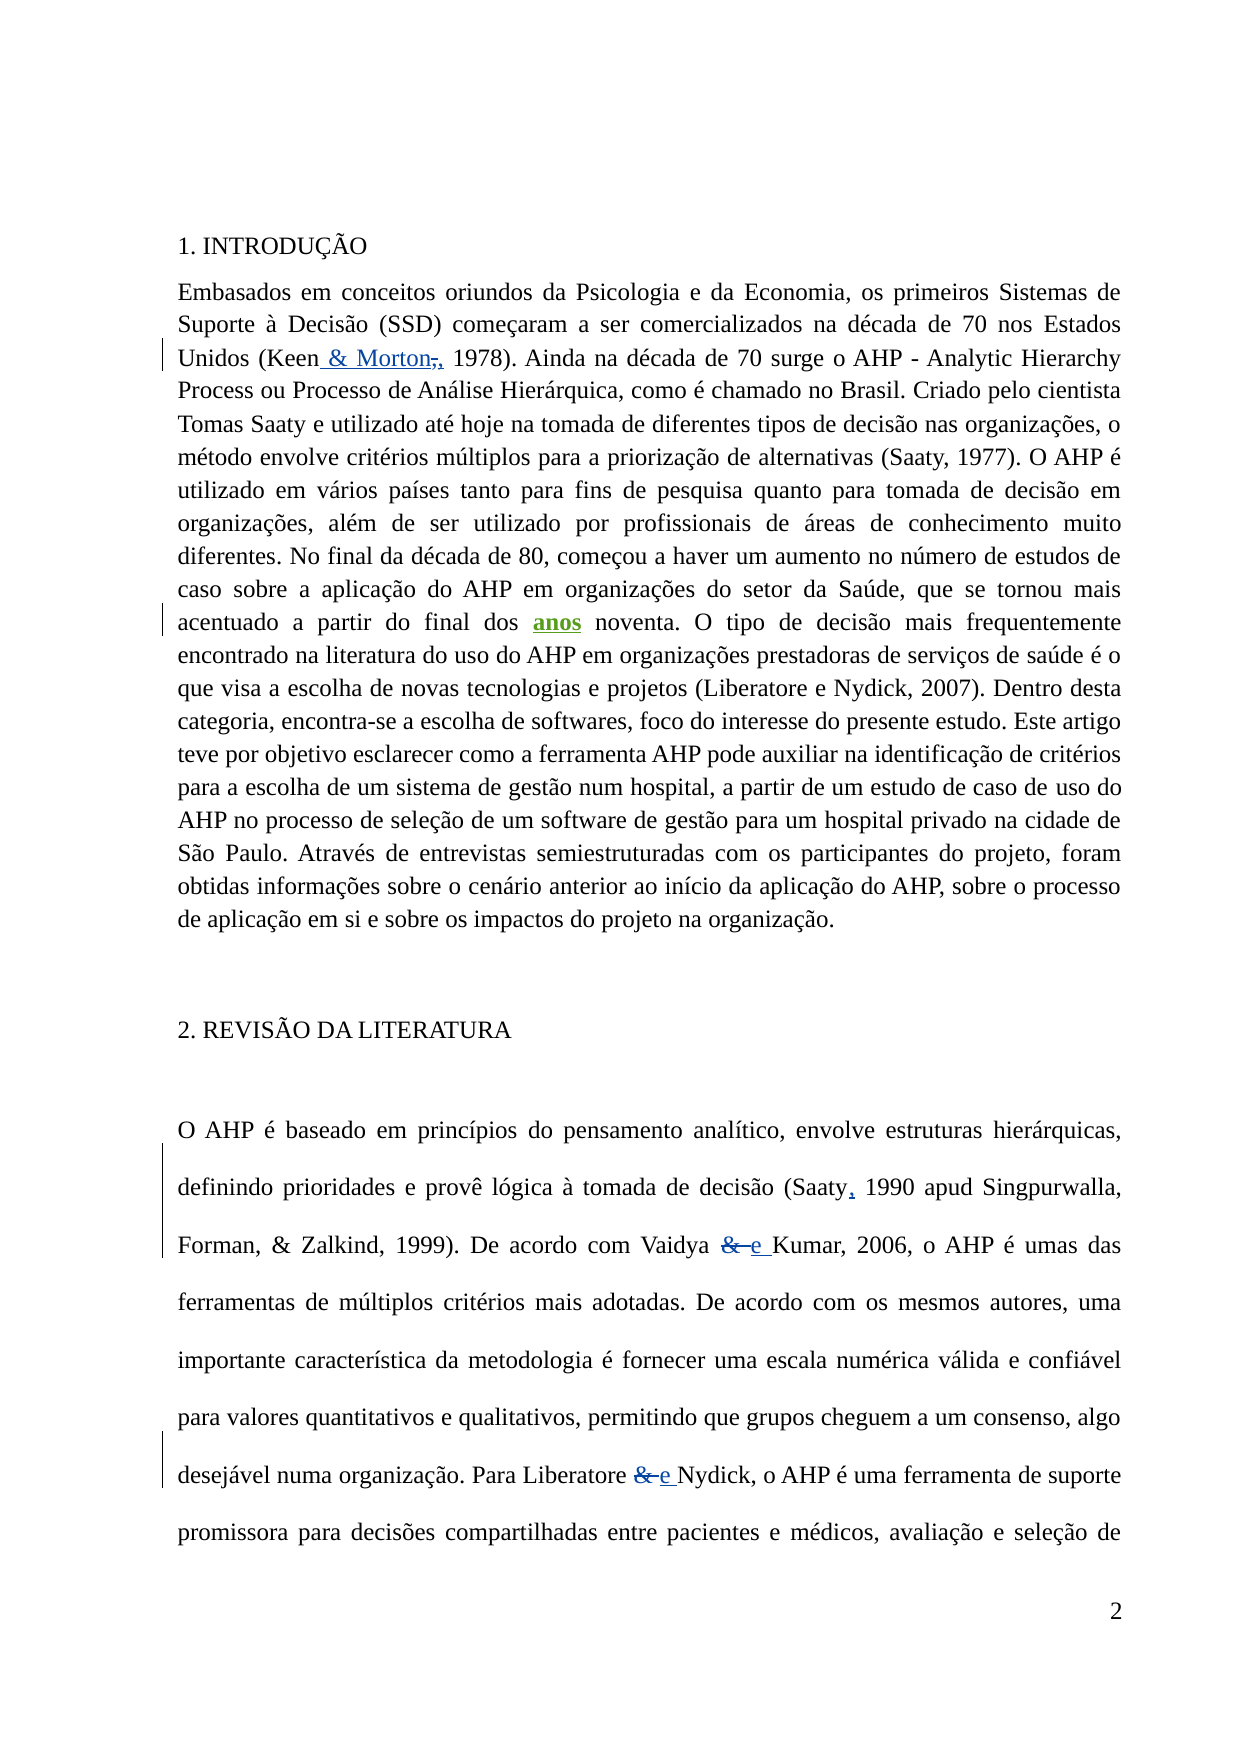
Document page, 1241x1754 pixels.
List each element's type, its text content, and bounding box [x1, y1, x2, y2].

text 1. INTRODUÇÃO [177, 231, 1122, 260]
text 2. REVISÃO DA LITERATURA [177, 1015, 1122, 1044]
text Embasados em conceitos oriundos da Psicologia e da Economia, os primeiros Sistemas de Suporte à Decisão (SSD) começaram a ser comercializados na década de 70 nos Estados Unidos (Keen & Morton, 1978). Ainda na década de 70 surge o AHP - Analytic Hierarchy Process ou Processo de Análise Hierárquica, como é chamado no Brasil. Criado pelo cientista Tomas Saaty e utilizado até hoje na tomada de diferentes tipos de decisão nas organizações, o método envolve critérios múltiplos para a priorização de alternativas (Saaty, 1977). O AHP é utilizado em vários países tanto para fins de pesquisa quanto para tomada de decisão em organizações, além de ser utilizado por profissionais de áreas de conhecimento muito diferentes. No final da década de 80, começou a haver um aumento no número de estudos de caso sobre a aplicação do AHP em organizações do setor da Saúde, que se tornou mais acentuado a partir do final dos anos noventa. O tipo de decisão mais frequentemente encontrado na literatura do uso do AHP em organizações prestadoras de serviços de saúde é o que visa a escolha de novas tecnologias e projetos (Liberatore e Nydick, 2007). Dentro desta categoria, encontra-se a escolha de softwares, foco do interesse do presente estudo. Este artigo teve por objetivo esclarecer como a ferramenta AHP pode auxiliar na identificação de critérios para a escolha de um sistema de gestão num hospital, a partir de um estudo de caso de uso do AHP no processo de seleção de um software de gestão para um hospital privado na cidade de São Paulo. Através de entrevistas semiestruturadas com os participantes do projeto, foram obtidas informações sobre o cenário anterior ao início da aplicação do AHP, sobre o processo de aplicação em si e sobre os impactos do projeto na organização. [177, 277, 1122, 933]
text O AHP é baseado em princípios do pensamento analítico, envolve estruturas hierárquicas, definindo prioridades e provê lógica à tomada de decisão (Saaty, 1990 apud Singpurwalla, Forman, & Zalkind, 1999). De acordo com Vaidya e Kumar, 2006, o AHP é umas das ferramentas de múltiplos critérios mais adotadas. De acordo com os mesmos autores, uma importante característica da metodologia é fornecer uma escala numérica válida e confiável para valores quantitativos e qualitativos, permitindo que grupos cheguem a um consenso, algo desejável numa organização. Para Liberatore e Nydick, o AHP é uma ferramenta de suporte promissora para decisões compartilhadas entre pacientes e médicos, avaliação e seleção de [177, 1115, 1122, 1546]
